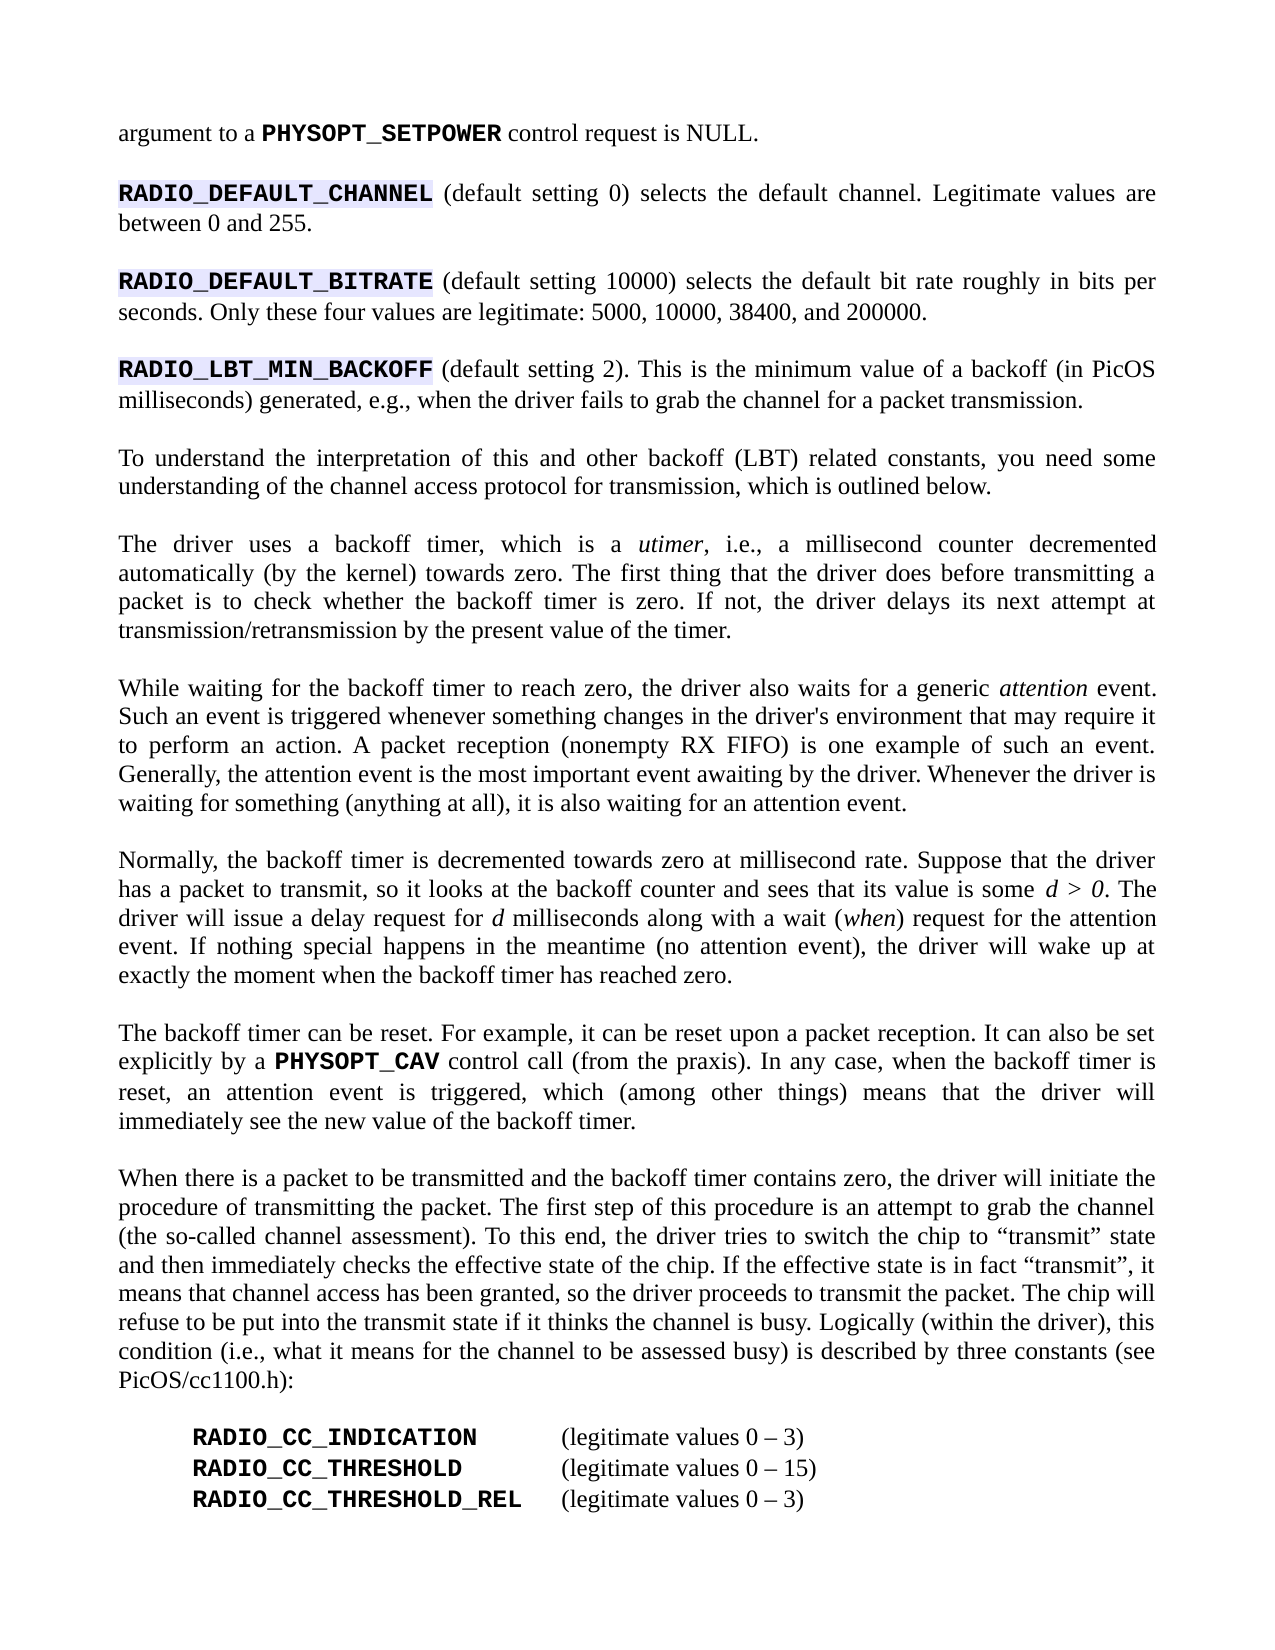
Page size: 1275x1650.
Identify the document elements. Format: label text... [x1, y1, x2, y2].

text RADIO_CC_INDICATION (legitimate values 0 – 3) [118, 1422, 1157, 1453]
text The driver uses a backoff timer, which is a utimer, i.e., a millisecond counter decremented automatically (by the kernel) towards zero. The first thing that the driver does before transmitting a packet is to check whether the backoff timer is zero. If not, the driver delays its next attempt at transmission/retransmission by the present value of the timer. [118, 529, 1157, 644]
text RADIO_DEFAULT_BITRATE (default setting 10000) selects the default bit rate roughly in bits per seconds. Only these four values are legitimate: 5000, 10000, 38400, and 200000. [118, 266, 1157, 326]
text When there is a packet to be transmitted and the backoff timer contains zero, the driver will initiate the procedure of transmitting the packet. The first step of this procedure is an attempt to grab the channel (the so-called channel assessment). To this end, the driver tries to switch the chip to “transmit” state and then immediately checks the effective state of the chip. If the effective state is in fact “transmit”, it means that channel access has been granted, so the driver proceeds to transmit the packet. The chip will refuse to be put into the transmit state if it thinks the channel is busy. Logically (within the driver), this condition (i.e., what it means for the channel to be assessed busy) is described by three constants (see PicOS/cc1100.h): [118, 1163, 1157, 1393]
text Normally, the backoff timer is decremented towards zero at millisecond rate. Suppose that the driver has a packet to transmit, so it looks at the backoff counter and sees that its value is some d > 0. The driver will issue a delay request for d milliseconds along with a wait (when) request for the attention event. If nothing special happens in the meantime (no attention event), the driver will wake up at exactly the moment when the backoff timer has reached zero. [118, 845, 1157, 989]
text RADIO_DEFAULT_CHANNEL (default setting 0) selects the default channel. Legitimate values are between 0 and 255. [118, 178, 1157, 237]
text While waiting for the backoff timer to reach zero, the driver also waits for a generic attention event. Such an event is triggered whenever something changes in the driver's environment that may require it to perform an action. A packet reception (nonempty RX FIFO) is one example of such an event. Generally, the attention event is the most important event awaiting by the driver. Whenever the driver is waiting for something (anything at all), it is also waiting for an attention event. [118, 673, 1157, 816]
text RADIO_CC_THRESHOLD_REL (legitimate values 0 – 3) [118, 1484, 1157, 1515]
text RADIO_CC_THRESHOLD (legitimate values 0 – 15) [118, 1453, 1157, 1484]
text To understand the interpretation of this and other backoff (LBT) related constants, you need some understanding of the channel access protocol for transmission, which is outlined below. [118, 443, 1157, 500]
text The backoff timer can be reset. For example, it can be reset upon a packet reception. It can also be set explicitly by a PHYSOPT_CAV control call (from the praxis). In any case, when the backoff timer is reset, an attention event is triggered, which (among other things) means that the driver will immediately see the new value of the backoff timer. [118, 1018, 1157, 1135]
text argument to a PHYSOPT_SETPOWER control request is NULL. [118, 118, 1157, 149]
text RADIO_LBT_MIN_BACKOFF (default setting 2). This is the minimum value of a backoff (in PicOS milliseconds) generated, e.g., when the driver fails to grab the channel for a packet transmission. [118, 354, 1157, 414]
